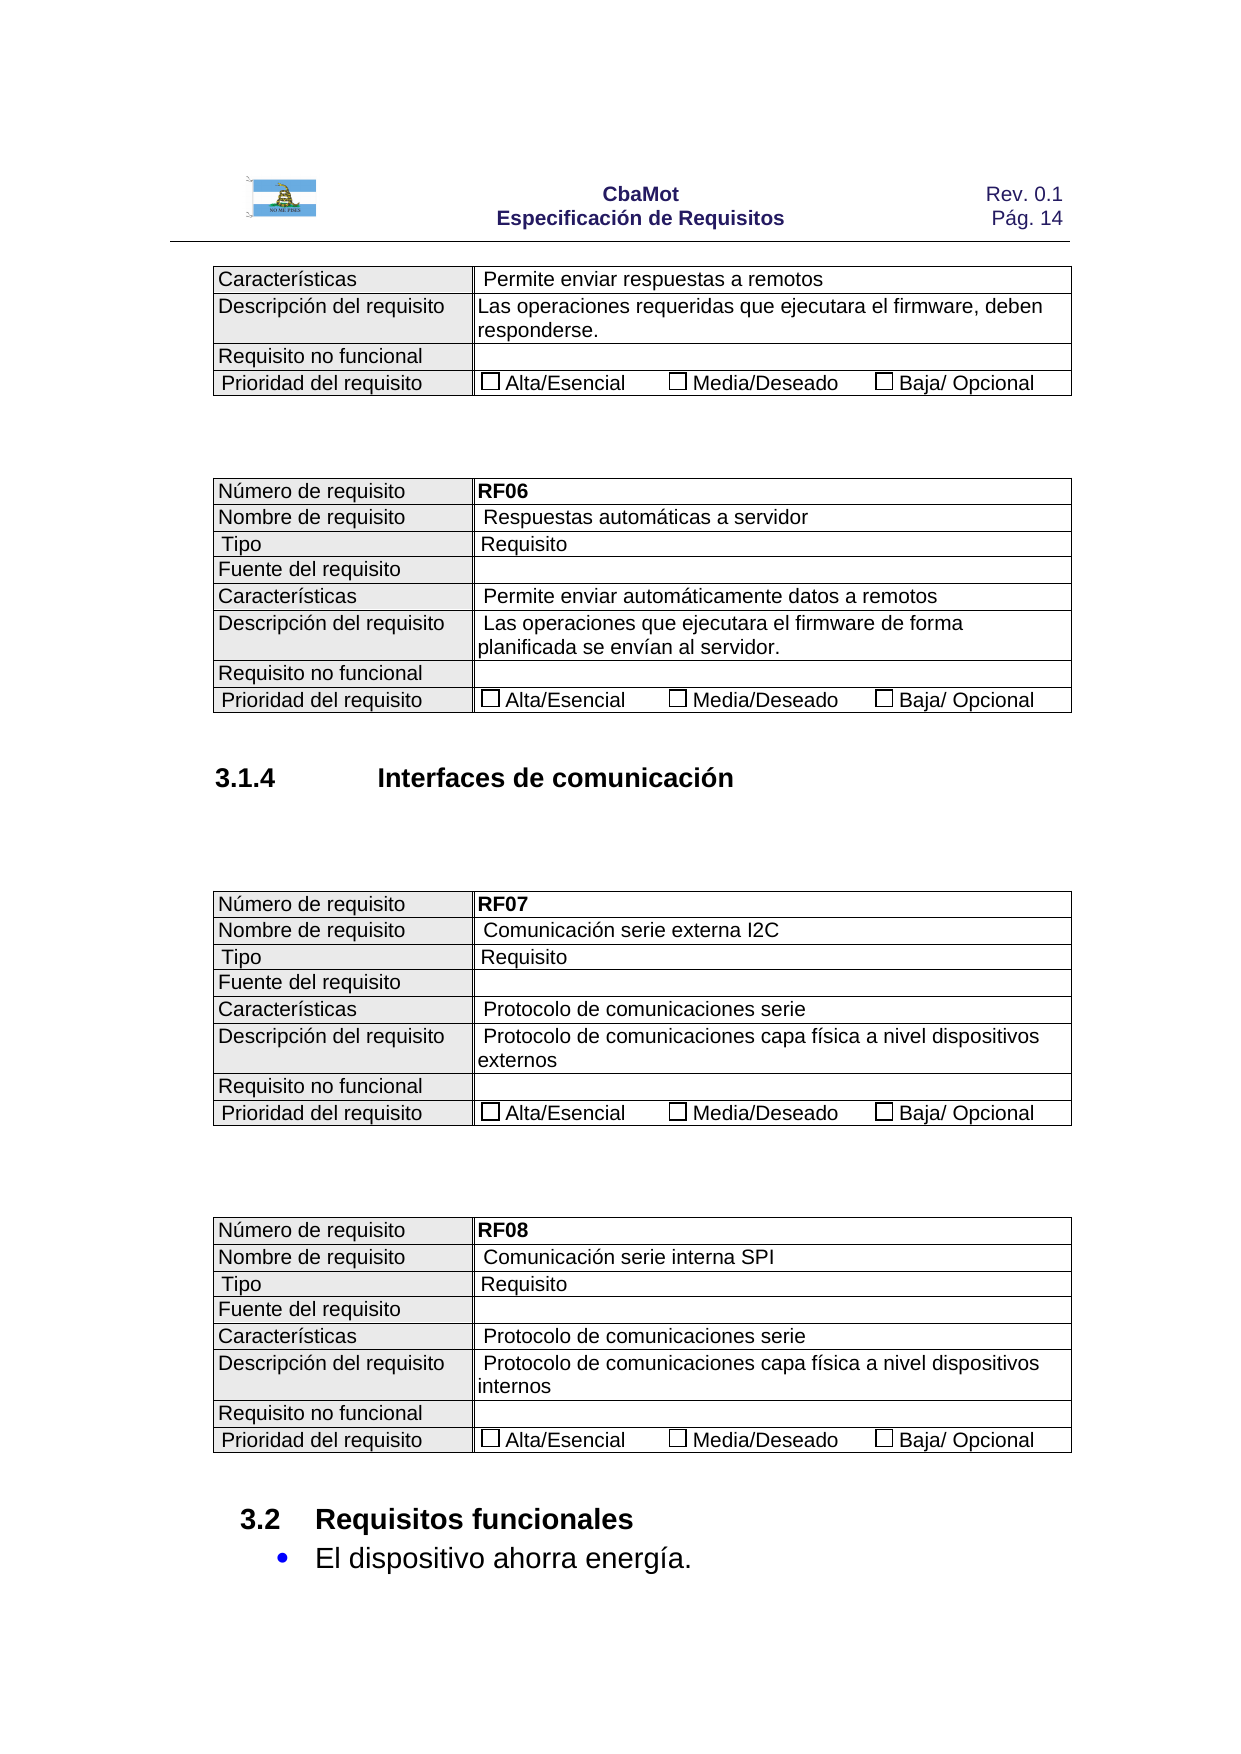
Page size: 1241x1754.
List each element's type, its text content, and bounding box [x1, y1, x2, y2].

table_cell Nombre de requisito [214, 918, 472, 944]
table_cell Comunicación serie interna SPI [475, 1245, 1071, 1271]
table_cell Respuestas automáticas a servidor [475, 505, 1071, 531]
table_cell Baja/ Opcional [867, 371, 1071, 395]
table_cell Nombre de requisito [214, 505, 472, 531]
table_cell [475, 1297, 1071, 1322]
table_cell Fuente del requisito [214, 557, 472, 583]
table_cell Protocolo de comunicaciones capa física a nivel dispositivos internos [475, 1350, 1071, 1400]
table_cell Alta/Esencial [475, 1428, 661, 1452]
table_cell Requisito no funcional [214, 344, 472, 370]
table_header Número de requisito [214, 892, 472, 917]
table_cell Permite enviar respuestas a remotos [475, 267, 1071, 292]
table_cell Tipo [214, 1272, 472, 1296]
table_header Número de requisito [214, 1218, 472, 1244]
table_cell [475, 661, 1071, 687]
subtitle Interfaces de comunicación [215, 762, 1063, 793]
table_cell Protocolo de comunicaciones serie [475, 997, 1071, 1023]
table_cell Descripción del requisito [214, 1024, 472, 1073]
table_header RF07 [475, 892, 1071, 917]
table_cell Baja/ Opcional [867, 688, 1071, 712]
table_cell Media/Deseado [661, 688, 867, 712]
table_cell Media/Deseado [661, 1428, 867, 1452]
table_cell Descripción del requisito [214, 294, 472, 343]
picture [242, 174, 320, 220]
table_cell Descripción del requisito [214, 1350, 472, 1400]
table_header RF06 [475, 479, 1071, 504]
table_cell Requisito [475, 1272, 661, 1296]
table_cell Requisito [475, 532, 661, 556]
table_cell Media/Deseado [661, 1101, 867, 1125]
table_cell Prioridad del requisito [214, 1101, 472, 1125]
table_cell Descripción del requisito [214, 611, 472, 660]
subtitle Requisitos funcionales [240, 1502, 1063, 1535]
table_cell Tipo [214, 532, 472, 556]
table_cell Prioridad del requisito [214, 371, 472, 395]
table_cell Requisito no funcional [214, 661, 472, 687]
table_cell Prioridad del requisito [214, 1428, 472, 1452]
table_cell Protocolo de comunicaciones capa física a nivel dispositivos externos [475, 1024, 1071, 1073]
table_cell Protocolo de comunicaciones serie [475, 1324, 1071, 1349]
table_cell [661, 1272, 1071, 1296]
table_cell [475, 344, 1071, 370]
table_cell Las operaciones que ejecutara el firmware de forma planificada se envían al servidor. [475, 611, 1071, 660]
table_cell Comunicación serie externa I2C [475, 918, 1071, 944]
table_cell Media/Deseado [661, 371, 867, 395]
table_cell Nombre de requisito [214, 1245, 472, 1271]
table_cell Baja/ Opcional [867, 1428, 1071, 1452]
table_cell Permite enviar automáticamente datos a remotos [475, 584, 1071, 609]
table_cell Alta/Esencial [475, 371, 661, 395]
table_cell Prioridad del requisito [214, 688, 472, 712]
table_cell Requisito [475, 945, 661, 969]
table_cell [475, 1074, 1071, 1100]
table_cell [661, 532, 1071, 556]
table_cell Baja/ Opcional [867, 1101, 1071, 1125]
table_header Número de requisito [214, 479, 472, 504]
table_cell Fuente del requisito [214, 970, 472, 996]
table_cell Tipo [214, 945, 472, 969]
table_header RF08 [475, 1218, 1071, 1244]
table_cell Características [214, 267, 472, 292]
table_cell Características [214, 997, 472, 1023]
table_cell Requisito no funcional [214, 1074, 472, 1100]
table_cell Características [214, 1324, 472, 1349]
table_cell Fuente del requisito [214, 1297, 472, 1322]
table_cell [475, 970, 1071, 996]
list El dispositivo ahorra energía. [277, 1542, 1063, 1575]
table_cell [661, 945, 1071, 969]
table_cell [475, 1401, 1071, 1427]
table_cell Alta/Esencial [475, 1101, 661, 1125]
table_cell [475, 557, 1071, 583]
table_cell Requisito no funcional [214, 1401, 472, 1427]
table_cell Las operaciones requeridas que ejecutara el firmware, deben responderse. [475, 294, 1071, 343]
table_cell Alta/Esencial [475, 688, 661, 712]
table_cell Características [214, 584, 472, 609]
